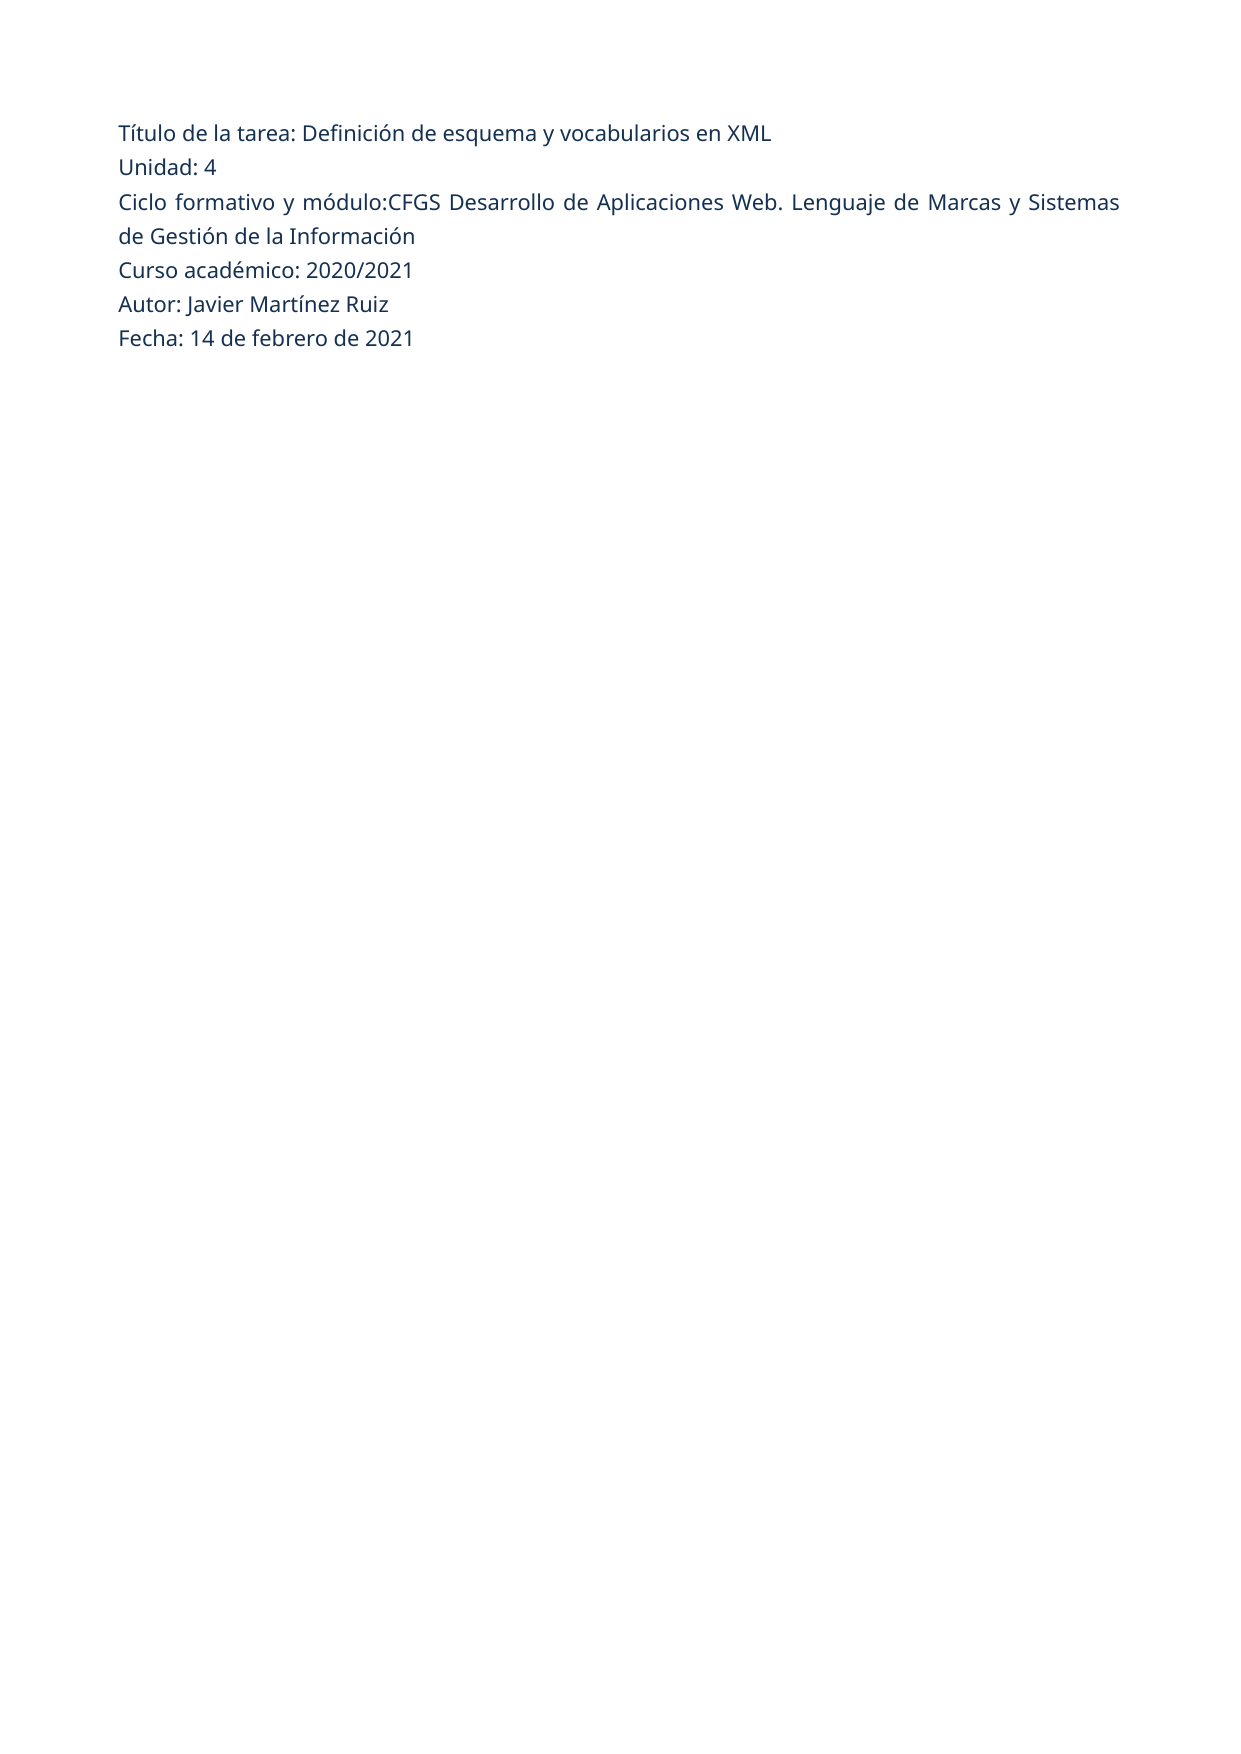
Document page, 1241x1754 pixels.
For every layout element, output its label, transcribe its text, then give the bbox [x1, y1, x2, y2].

text Fecha: 14 de febrero de 2021 [118, 323, 1122, 353]
text Autor: Javier Martínez Ruiz [118, 289, 1122, 319]
text Unidad: 4 [118, 152, 1122, 182]
text Curso académico: 2020/2021 [118, 255, 1122, 284]
text Ciclo formativo y módulo:CFGS Desarrollo de Aplicaciones Web. Lenguaje de Marcas y Sistemas de Gestión de la Información [118, 186, 1122, 250]
text Título de la tarea: Definición de esquema y vocabularios en XML [118, 118, 1122, 148]
